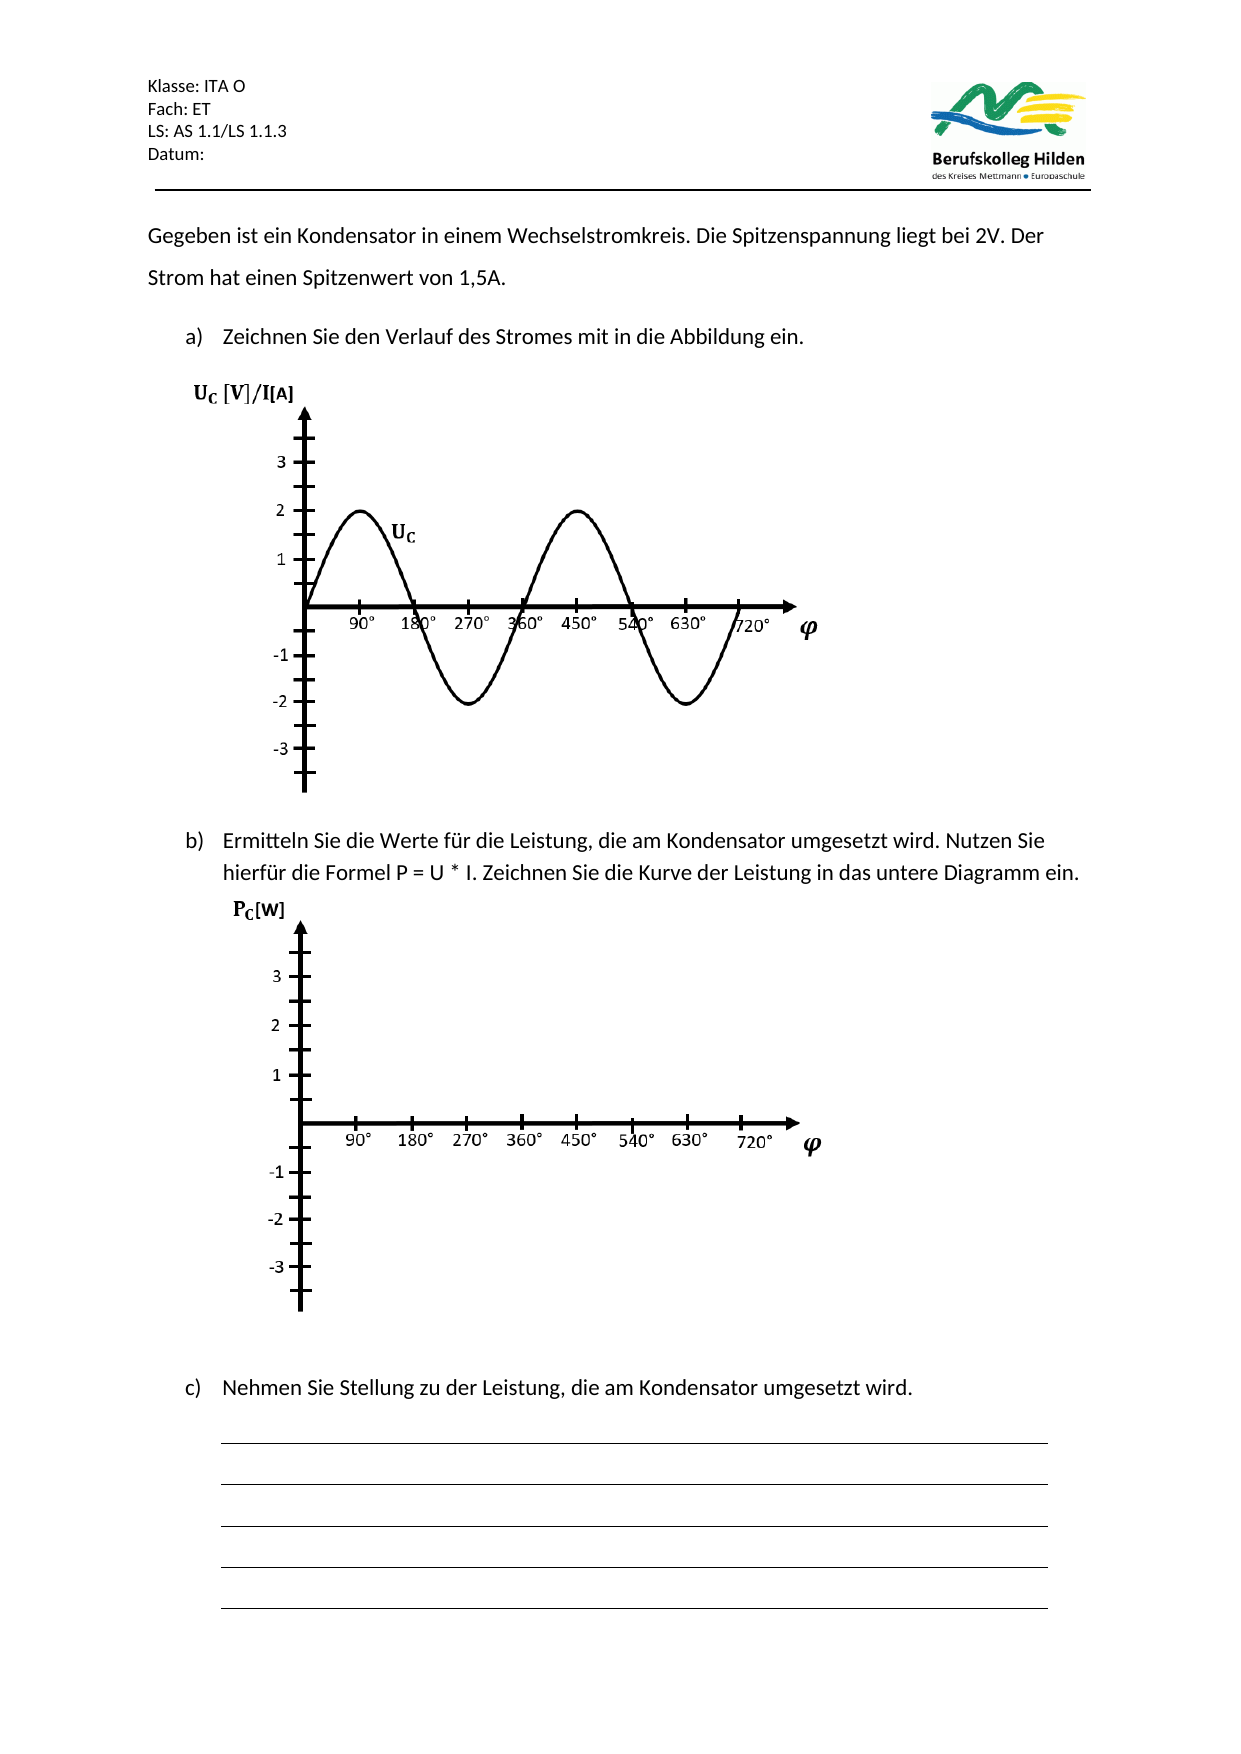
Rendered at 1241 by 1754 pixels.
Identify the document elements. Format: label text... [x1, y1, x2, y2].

list Zeichnen Sie den Verlauf des Stromes mit in die Abbildung ein. [185, 322, 1093, 350]
table_header [221, 1444, 1048, 1484]
picture [188, 375, 829, 796]
list Nehmen Sie Stellung zu der Leistung, die am Kondensator umgesetzt wird. [185, 1373, 1093, 1401]
picture [222, 890, 835, 1318]
list Ermitteln Sie die Werte für die Leistung, die am Kondensator umgesetzt wird. Nutzen Sie hierfür die Formel P = U * I. Zeichnen Sie die Kurve der Leistung in das untere Diagramm ein. [185, 826, 1093, 886]
picture [948, 74, 1093, 187]
table_cell [221, 1485, 1048, 1526]
text Gegeben ist ein Kondensator in einem Wechselstromkreis. Die Spitzenspannung liegt bei 2V. Der Strom hat einen Spitzenwert von 1,5A. [148, 221, 1093, 291]
table_cell [221, 1568, 1048, 1608]
table_cell [221, 1527, 1048, 1567]
